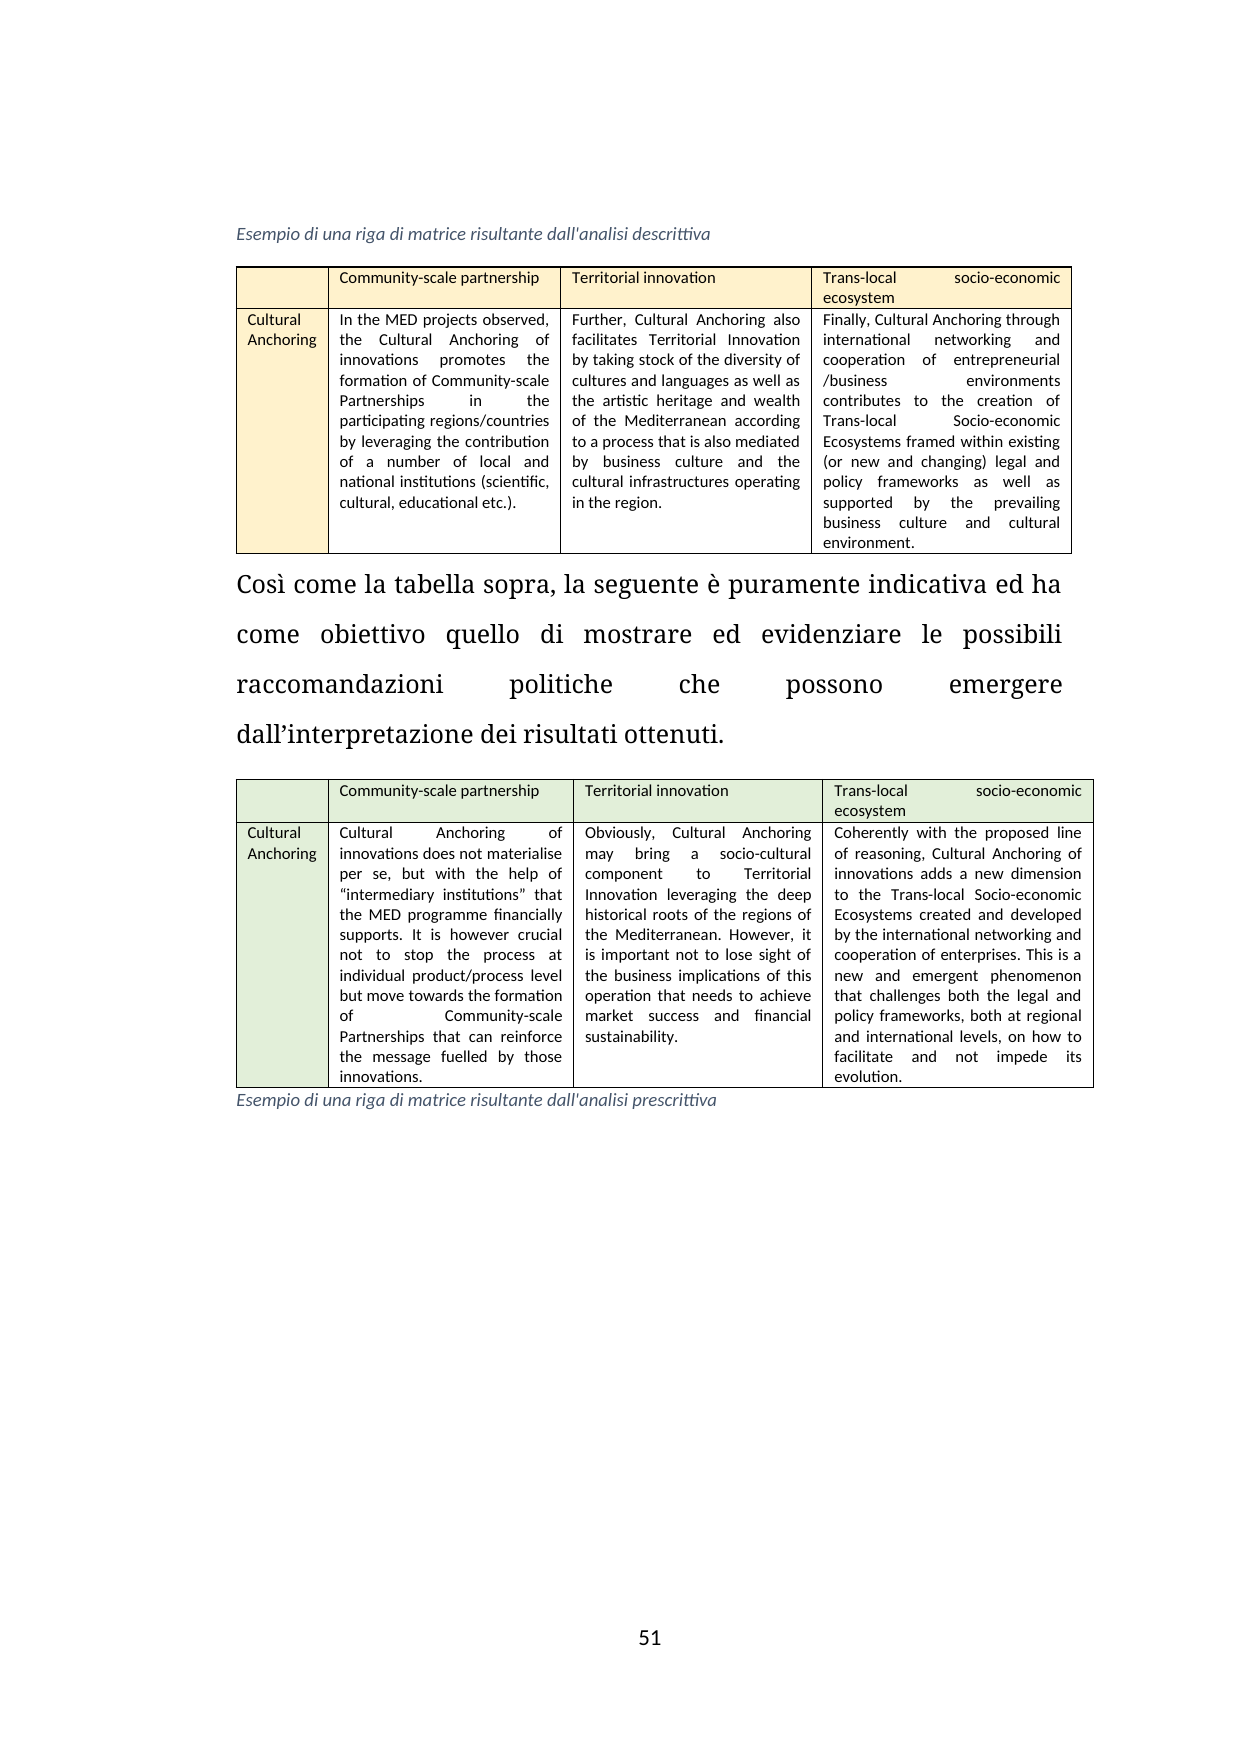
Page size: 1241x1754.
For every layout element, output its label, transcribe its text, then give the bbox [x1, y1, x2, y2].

table_header Community-scale partnership [329, 780, 573, 822]
table_cell Coherently with the proposed line of reasoning, Cultural Anchoring of innovations adds a new dimension to the Trans-local Socio-economic Ecosystems created and developed by the international networking and cooperation of enterprises. This is a new and emergent phenomenon that challenges both the legal and policy frameworks, both at regional and international levels, on how to facilitate and not impede its evolution. [823, 823, 1093, 1087]
text Così come la tabella sopra, la seguente è puramente indicativa ed ha come obiettivo quello di mostrare ed evidenziare le possibili raccomandazioni politiche che possono emergere dall’interpretazione dei risultati ottenuti. [236, 554, 1063, 754]
text Esempio di una riga di matrice risultante dall'analisi descrittiva [236, 223, 1063, 246]
table_header [237, 268, 328, 308]
table_header Trans-local socio-economic ecosystem [823, 780, 1093, 822]
table_cell Cultural Anchoring [237, 309, 328, 553]
text Esempio di una riga di matrice risultante dall'analisi prescrittiva [236, 1088, 1063, 1111]
table_header Trans-local socio-economic ecosystem [812, 268, 1071, 308]
table_cell In the MED projects observed, the Cultural Anchoring of innovations promotes the formation of Community-scale Partnerships in the participating regions/countries by leveraging the contribution of a number of local and national institutions (scientific, cultural, educational etc.). [329, 309, 560, 553]
table_cell Obviously, Cultural Anchoring may bring a socio-cultural component to Territorial Innovation leveraging the deep historical roots of the regions of the Mediterranean. However, it is important not to lose sight of the business implications of this operation that needs to achieve market success and financial sustainability. [574, 823, 822, 1087]
table_header Community-scale partnership [329, 268, 560, 308]
table_header Territorial innovation [574, 780, 822, 822]
table_cell Cultural Anchoring of innovations does not materialise per se, but with the help of “intermediary institutions” that the MED programme financially supports. It is however crucial not to stop the process at individual product/process level but move towards the formation of Community-scale Partnerships that can reinforce the message fuelled by those innovations. [329, 823, 573, 1087]
table_header [237, 780, 328, 822]
table_header Territorial innovation [561, 268, 811, 308]
table_cell Finally, Cultural Anchoring through international networking and cooperation of entrepreneurial /business environments contributes to the creation of Trans-local Socio-economic Ecosystems framed within existing (or new and changing) legal and policy frameworks as well as supported by the prevailing business culture and cultural environment. [812, 309, 1071, 553]
table_cell Further, Cultural Anchoring also facilitates Territorial Innovation by taking stock of the diversity of cultures and languages as well as the artistic heritage and wealth of the Mediterranean according to a process that is also mediated by business culture and the cultural infrastructures operating in the region. [561, 309, 811, 553]
table_cell Cultural Anchoring [237, 823, 328, 1087]
